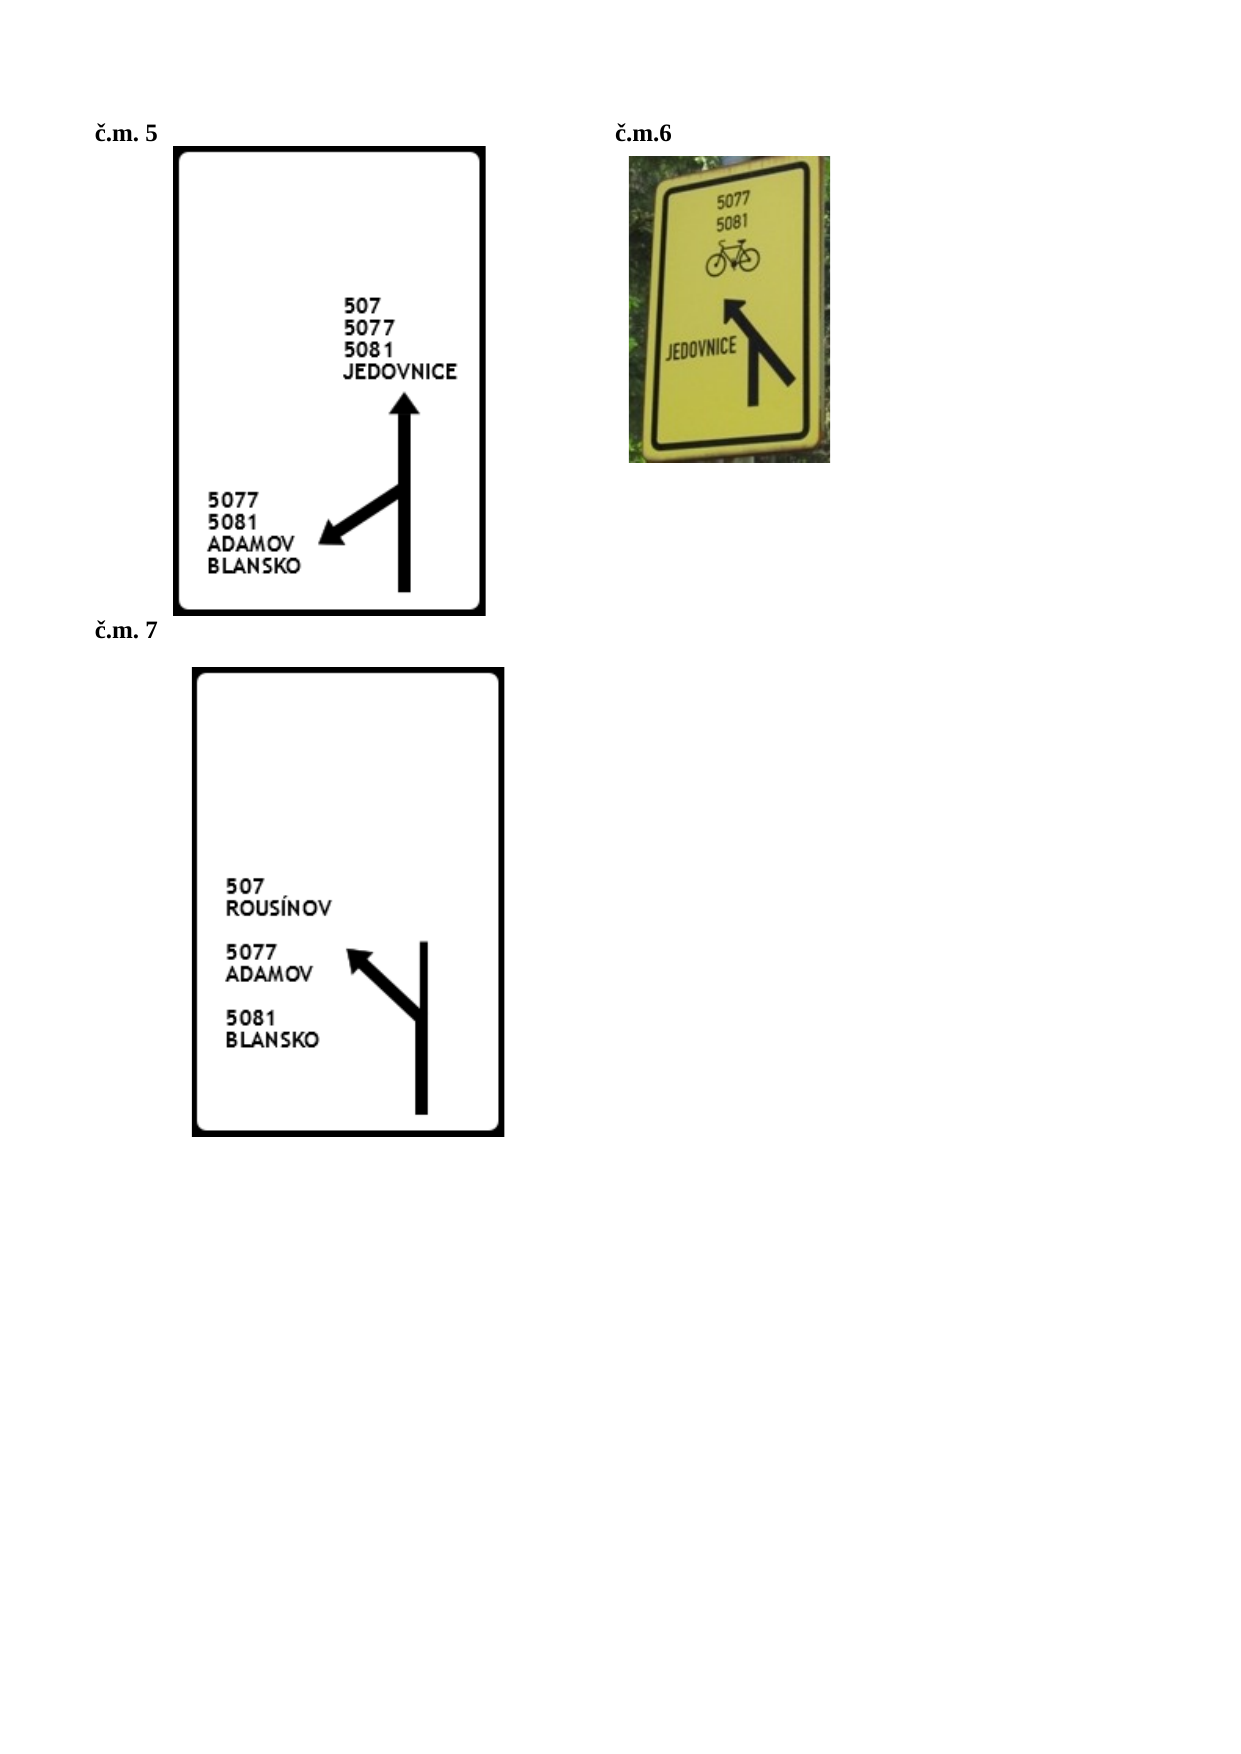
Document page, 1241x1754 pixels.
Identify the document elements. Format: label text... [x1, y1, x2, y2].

picture [628, 156, 831, 463]
picture [173, 146, 486, 616]
text č.m. 5 č.m.6 [94, 118, 1146, 147]
picture [191, 667, 505, 1137]
text č.m. 7 [94, 147, 1146, 644]
